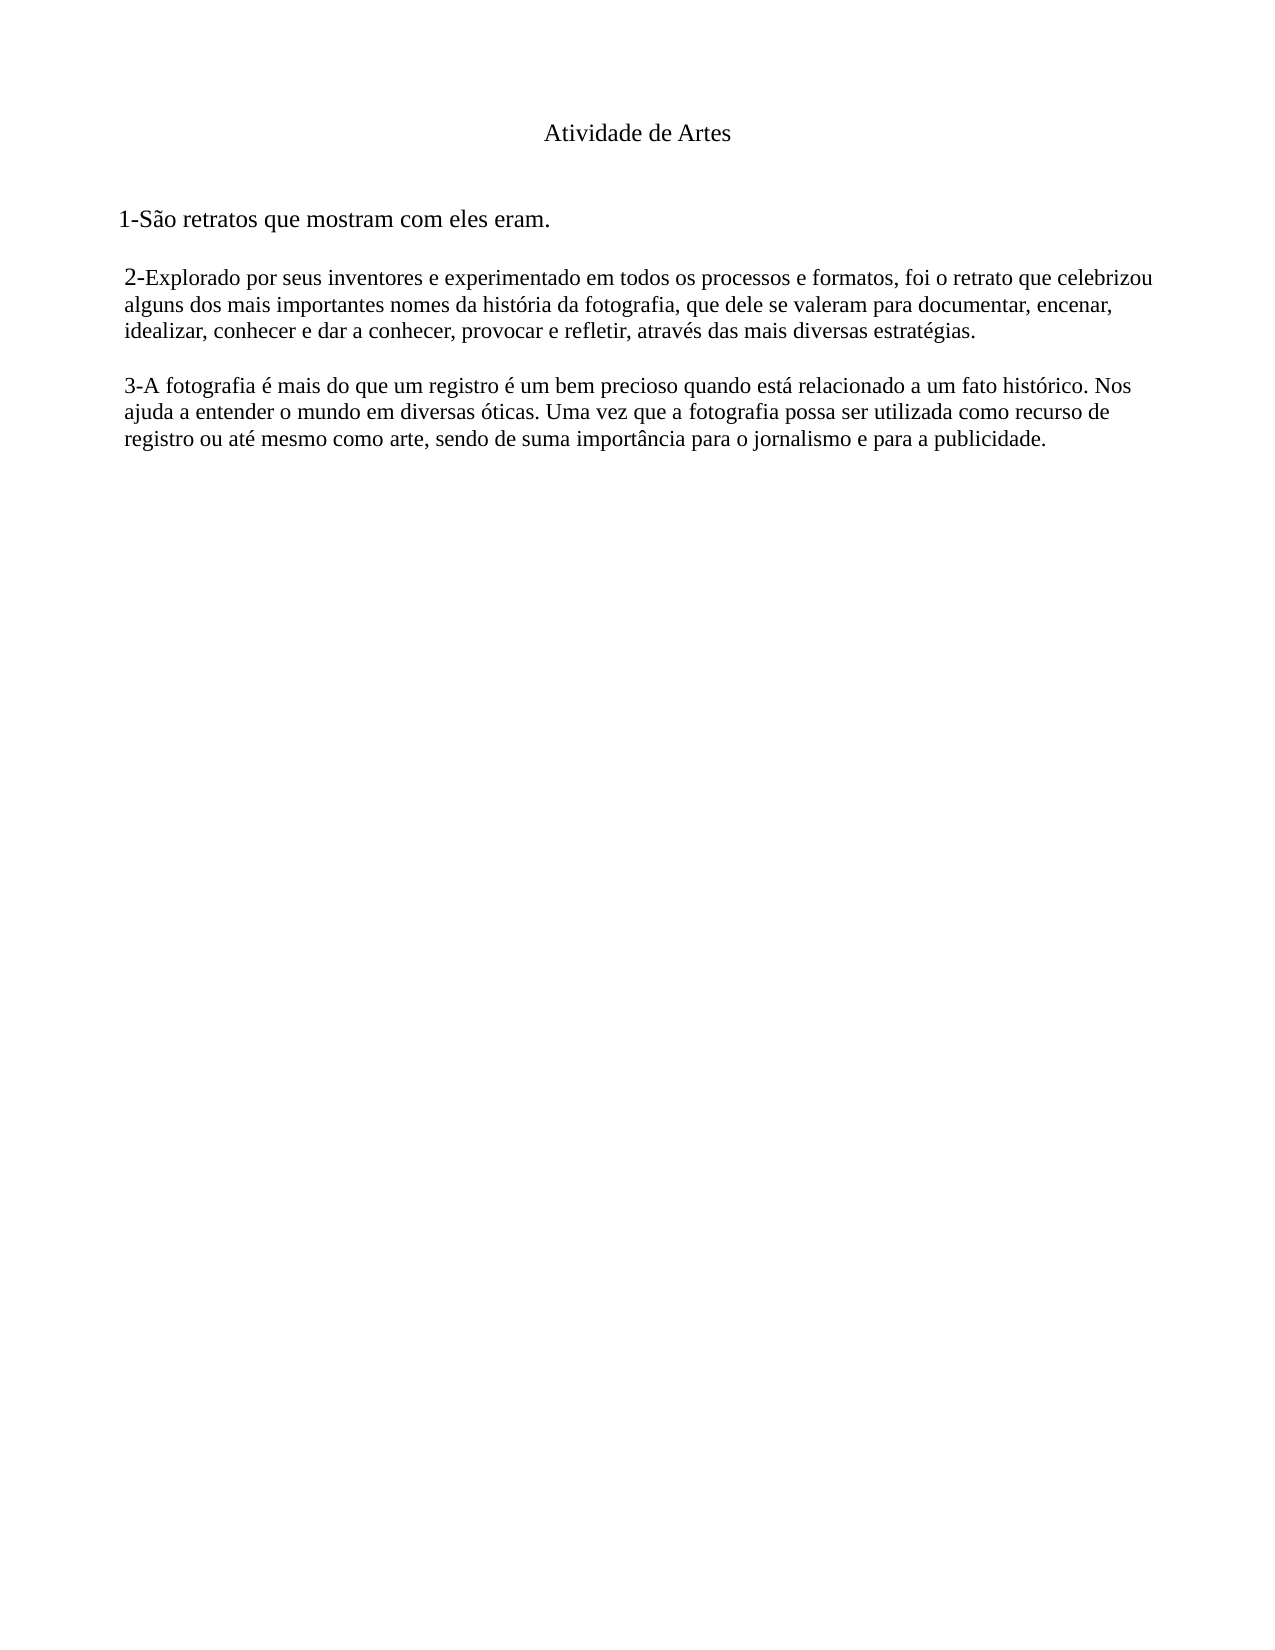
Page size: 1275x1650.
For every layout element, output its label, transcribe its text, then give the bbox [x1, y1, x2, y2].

text 1-São retratos que mostram com eles eram. [118, 204, 1157, 233]
text 3-A fotografia é mais do que um registro é um bem precioso quando está relacionado a um fato histórico. Nos ajuda a entender o mundo em diversas óticas. Uma vez que a fotografia possa ser utilizada como recurso de registro ou até mesmo como arte, sendo de suma importância para o jornalismo e para a publicidade. [124, 372, 1157, 451]
text Atividade de Artes [118, 118, 1157, 147]
text 2-Explorado por seus inventores e experimentado em todos os processos e formatos, foi o retrato que celebrizou alguns dos mais importantes nomes da história da fotografia, que dele se valeram para documentar, encenar, idealizar, conhecer e dar a conhecer, provocar e refletir, através das mais diversas estratégias. [124, 262, 1157, 343]
